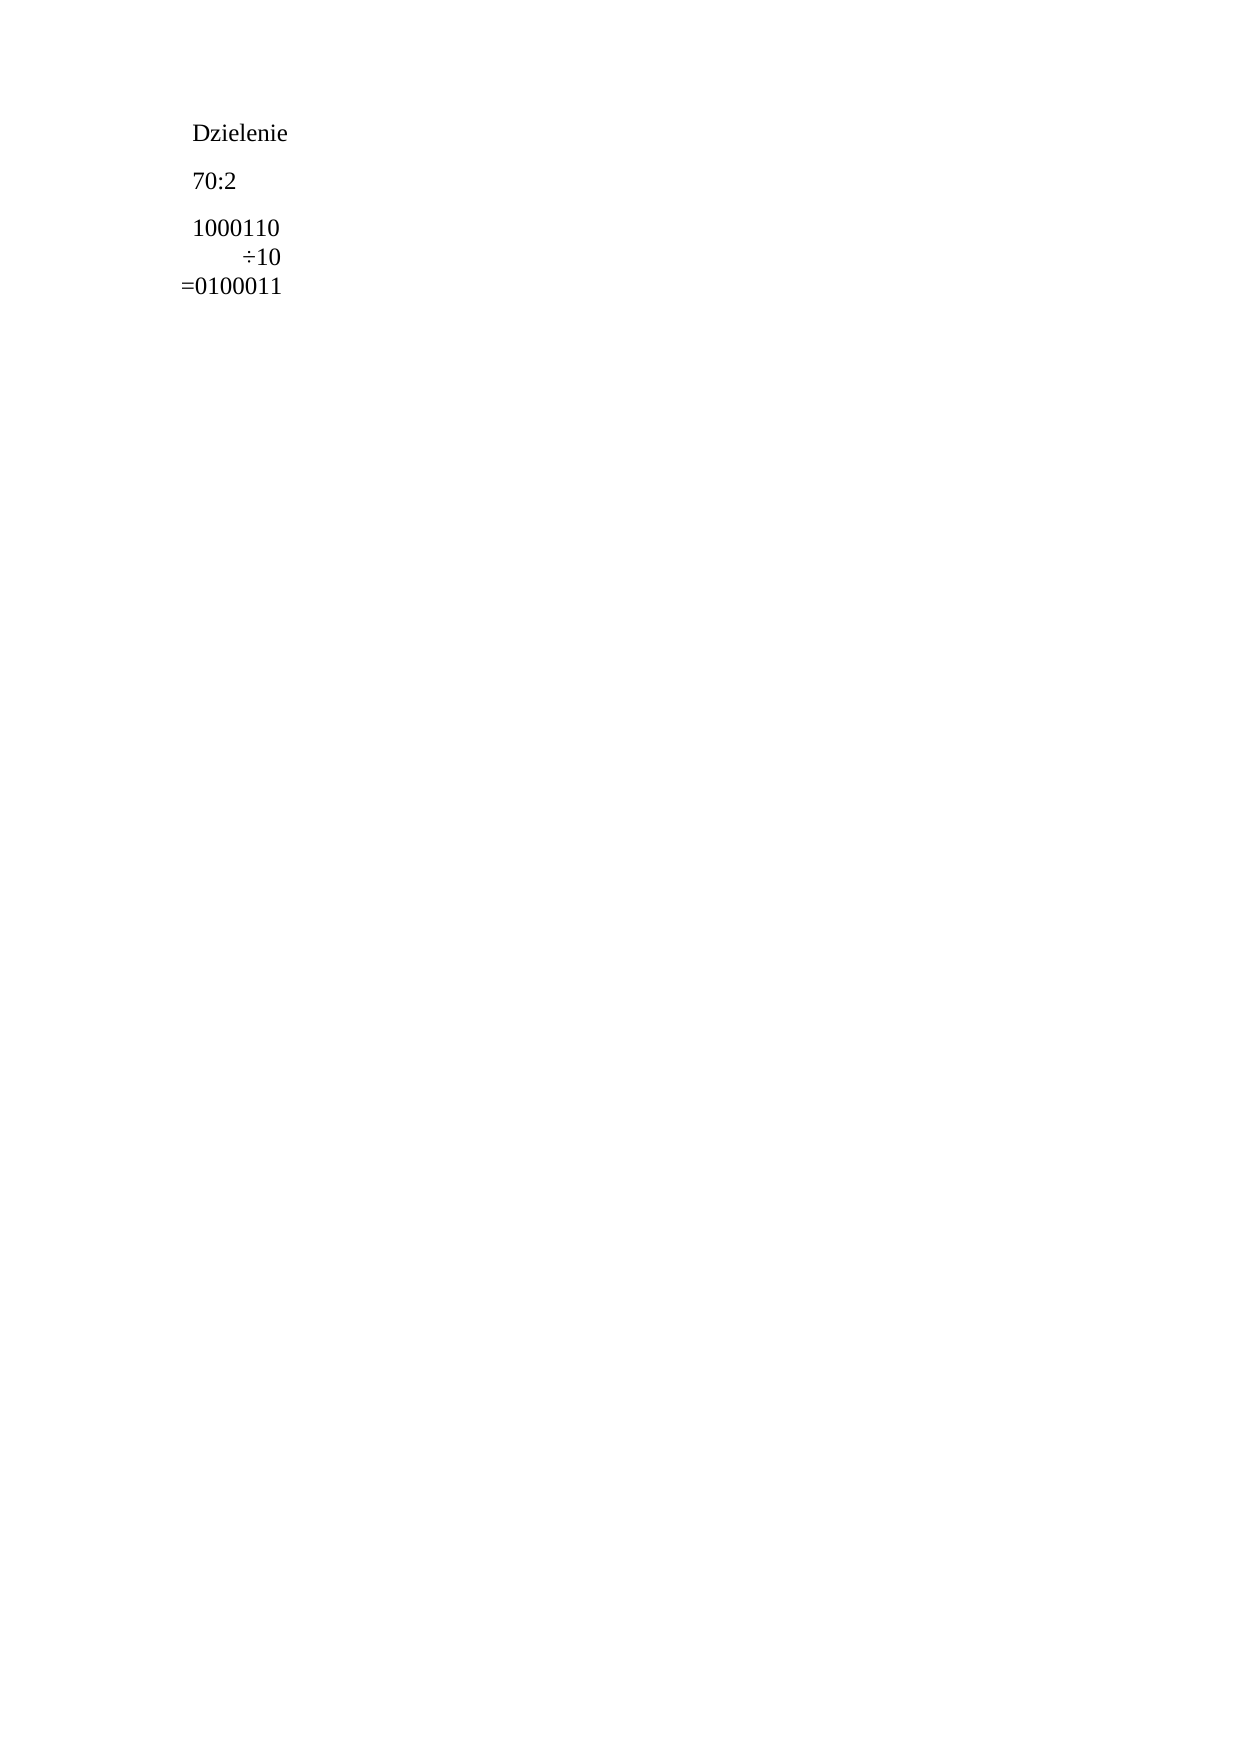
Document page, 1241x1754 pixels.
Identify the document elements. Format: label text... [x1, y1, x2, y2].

text Dzielenie [118, 118, 1122, 147]
text =0100011 [118, 271, 1122, 299]
text ÷10 [118, 242, 1122, 271]
text 1000110 [118, 213, 1122, 242]
text 70:2 [118, 166, 1122, 194]
